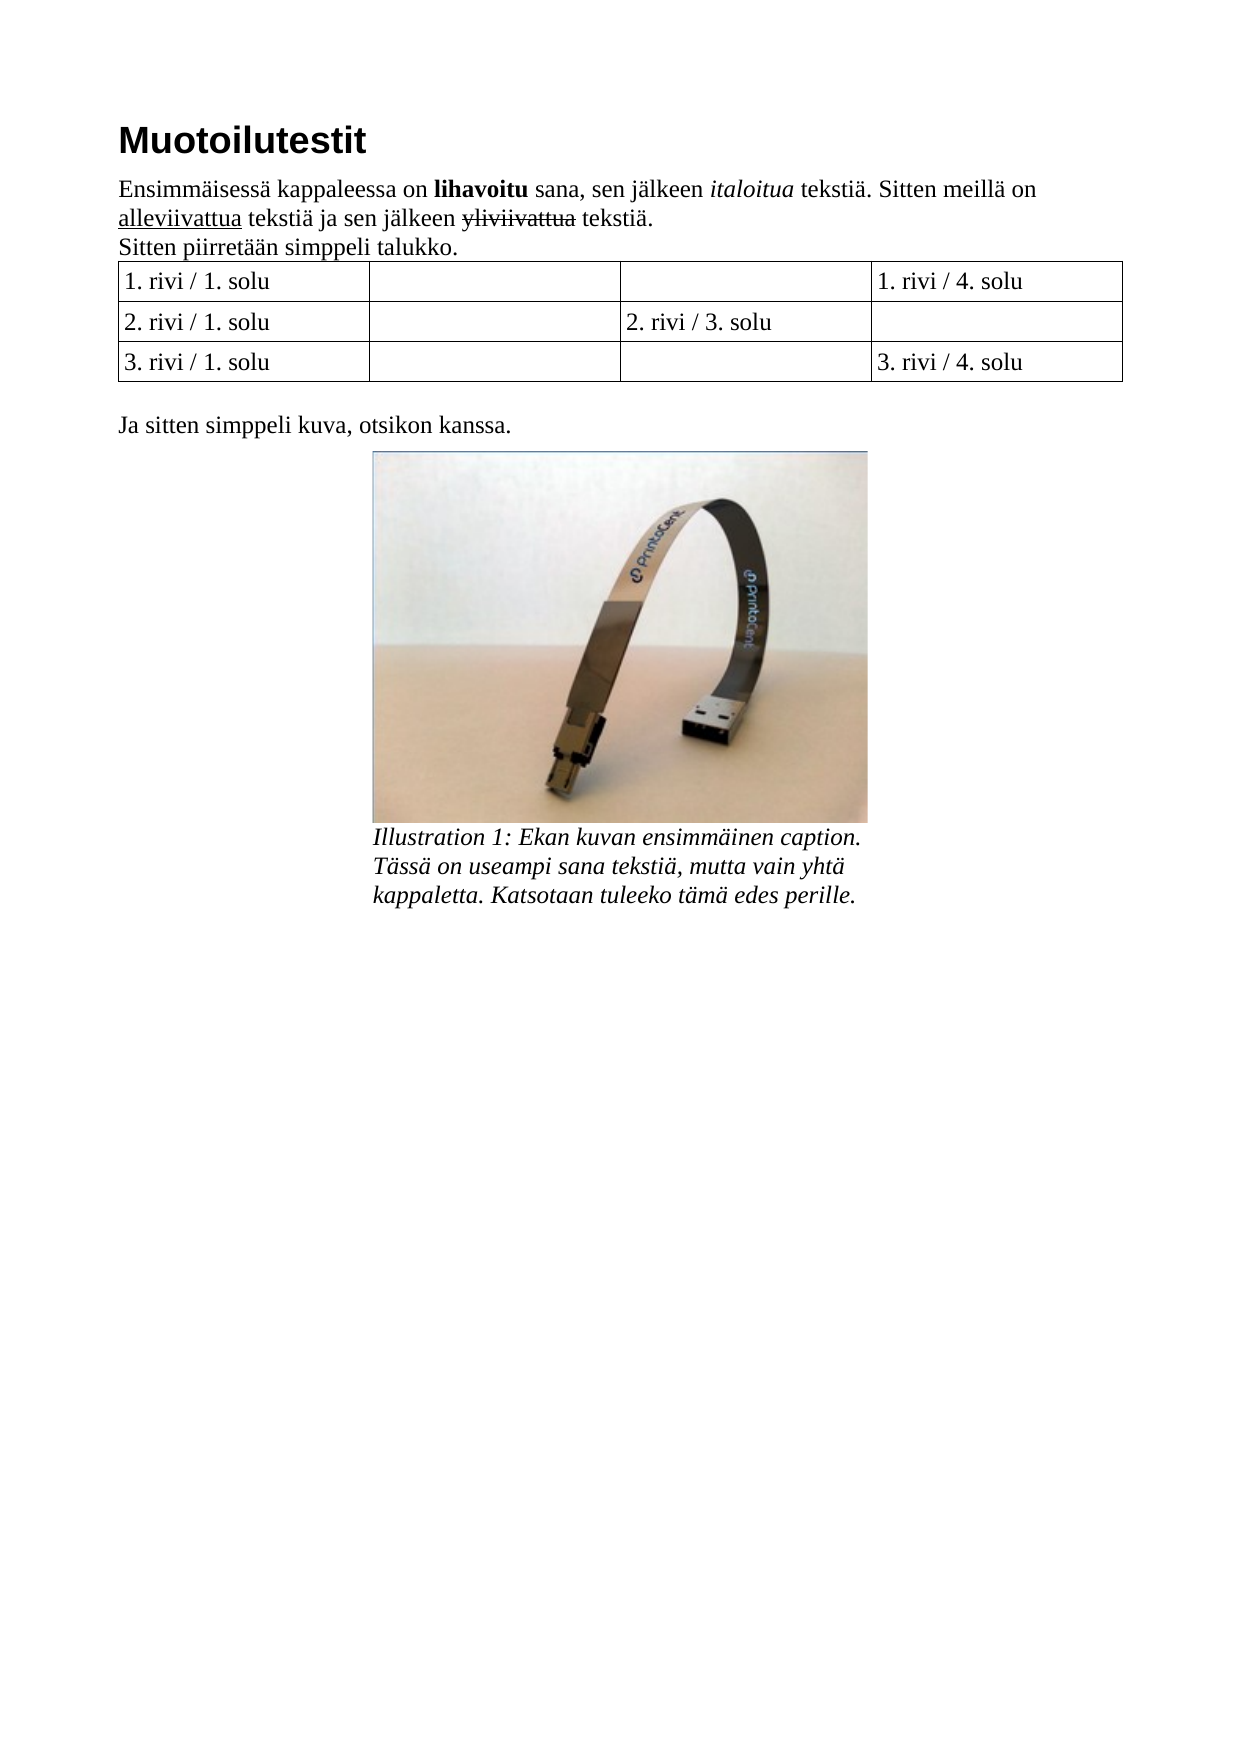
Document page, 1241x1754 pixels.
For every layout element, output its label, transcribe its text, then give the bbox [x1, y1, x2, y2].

text Ja sitten simppeli kuva, otsikon kanssa. [118, 410, 1122, 439]
table_cell 2. rivi / 3. solu [621, 302, 871, 341]
table_cell [370, 342, 620, 381]
text Ensimmäisessä kappaleessa on lihavoitu sana, sen jälkeen italoitua tekstiä. Sitten meillä on alleviivattua tekstiä ja sen jälkeen yliviivattua tekstiä. [118, 174, 1122, 232]
picture [372, 451, 868, 823]
table_header [370, 262, 620, 301]
table_header 1. rivi / 4. solu [872, 262, 1122, 301]
text Sitten piirretään simppeli talukko. [118, 232, 1122, 261]
table_cell [872, 302, 1122, 341]
table_cell [621, 342, 871, 381]
table_header 1. rivi / 1. solu [119, 262, 369, 301]
table_cell 3. rivi / 4. solu [872, 342, 1122, 381]
table_cell 3. rivi / 1. solu [119, 342, 369, 381]
table_cell 2. rivi / 1. solu [119, 302, 369, 341]
table_header [621, 262, 871, 301]
text Illustration 1: Ekan kuvan ensimmäinen caption. Tässä on useampi sana tekstiä, mutta vain yhtä kappaletta. Katsotaan tuleeko tämä edes perille. [373, 823, 868, 909]
table_cell [370, 302, 620, 341]
subtitle Muotoilutestit [118, 118, 1122, 162]
